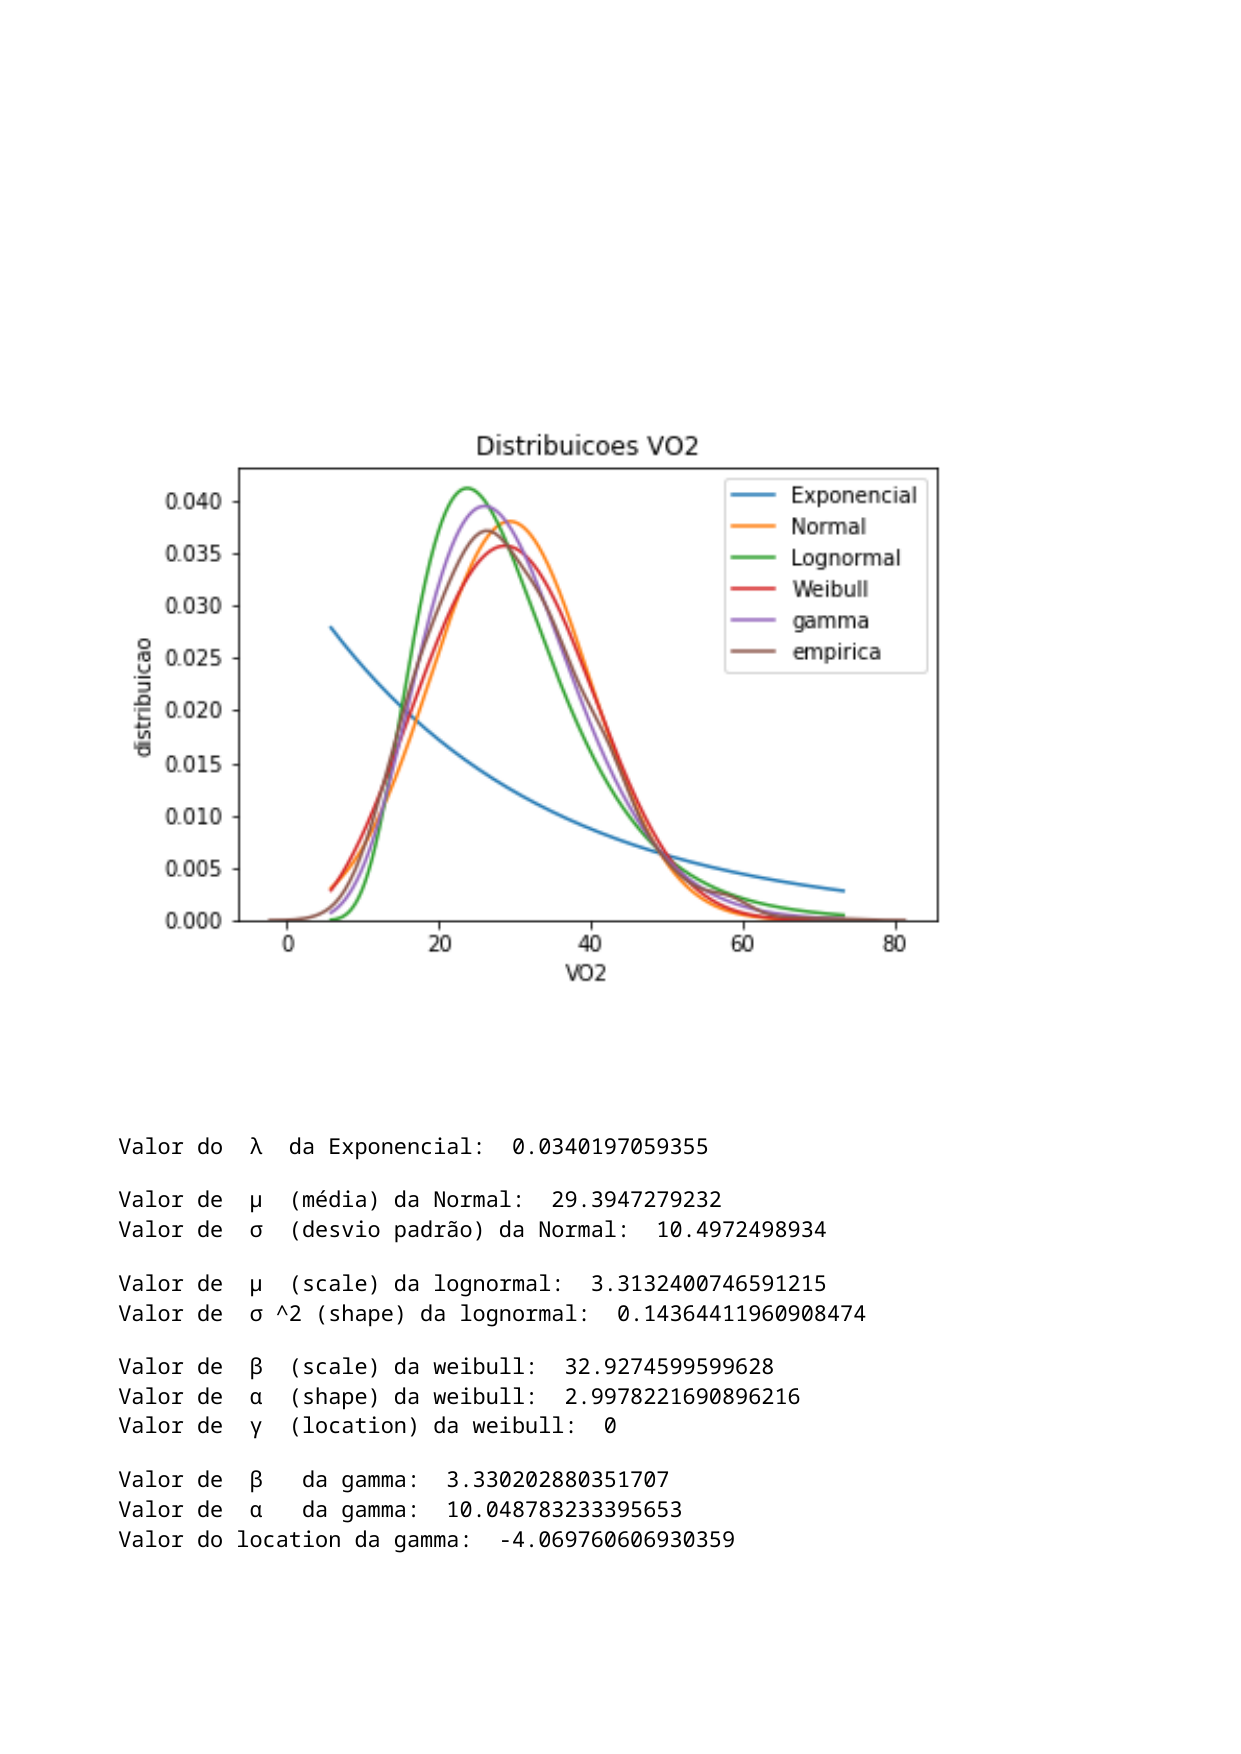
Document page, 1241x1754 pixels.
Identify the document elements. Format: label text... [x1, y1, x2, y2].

text Valor de σ (desvio padrão) da Normal: 10.4972498934 [118, 1214, 1122, 1244]
text Valor de α (shape) da weibull: 2.9978221690896216 [118, 1381, 1122, 1411]
text Valor de β da gamma: 3.330202880351707 [118, 1464, 1122, 1494]
text Valor do λ da Exponencial: 0.0340197059355 [118, 1131, 1122, 1161]
picture [126, 395, 1027, 996]
text Valor de μ (média) da Normal: 29.3947279232 [118, 1184, 1122, 1214]
text Valor do location da gamma: -4.069760606930359 [118, 1523, 1122, 1553]
text Valor de μ (scale) da lognormal: 3.3132400746591215 [118, 1268, 1122, 1297]
text Valor de σ ^2 (shape) da lognormal: 0.14364411960908474 [118, 1297, 1122, 1327]
text Valor de γ (location) da weibull: 0 [118, 1411, 1122, 1440]
text Valor de α da gamma: 10.048783233395653 [118, 1494, 1122, 1523]
text Valor de β (scale) da weibull: 32.9274599599628 [118, 1351, 1122, 1381]
